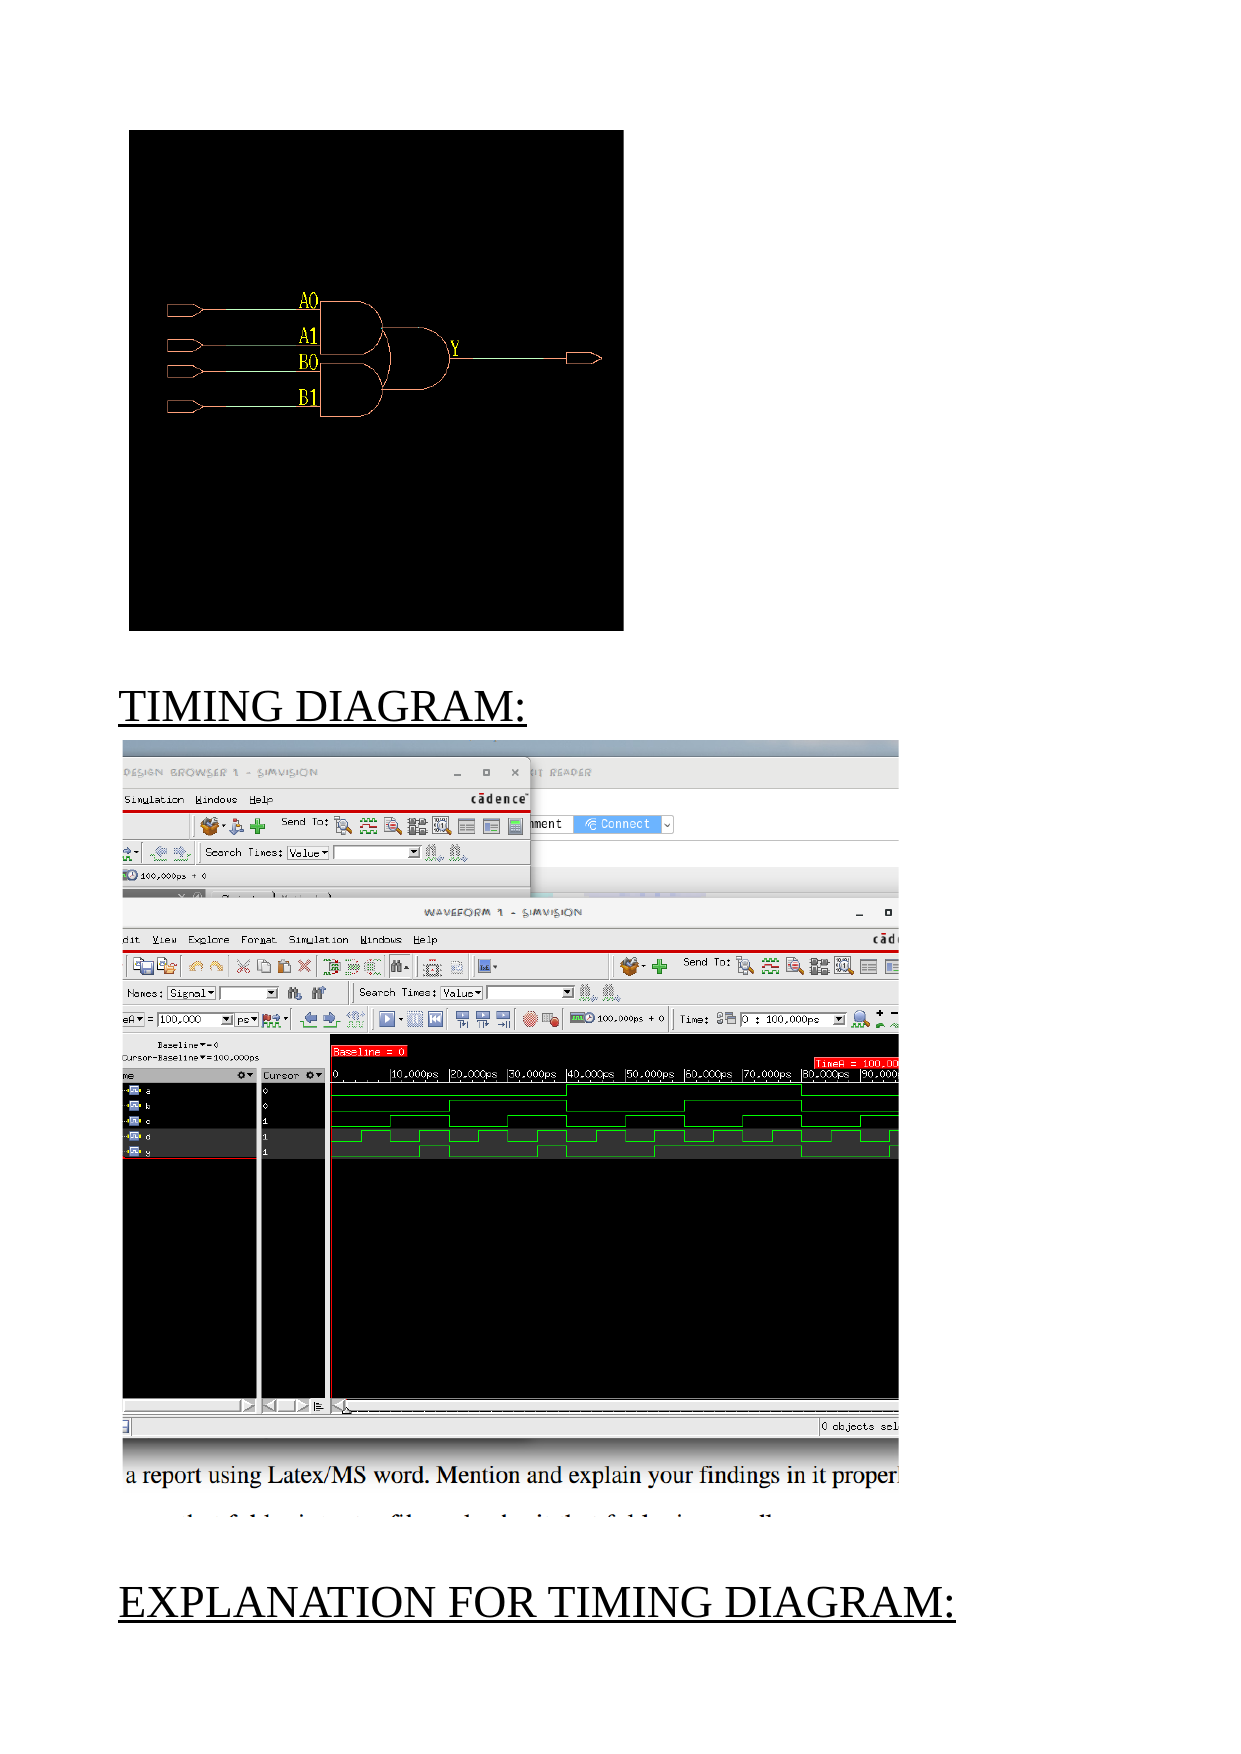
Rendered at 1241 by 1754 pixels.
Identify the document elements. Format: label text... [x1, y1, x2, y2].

text TIMING DIAGRAM: [118, 679, 1122, 731]
text EXPLANATION FOR TIMING DIAGRAM: [118, 1575, 1122, 1627]
picture [129, 130, 624, 631]
picture [122, 740, 899, 1517]
